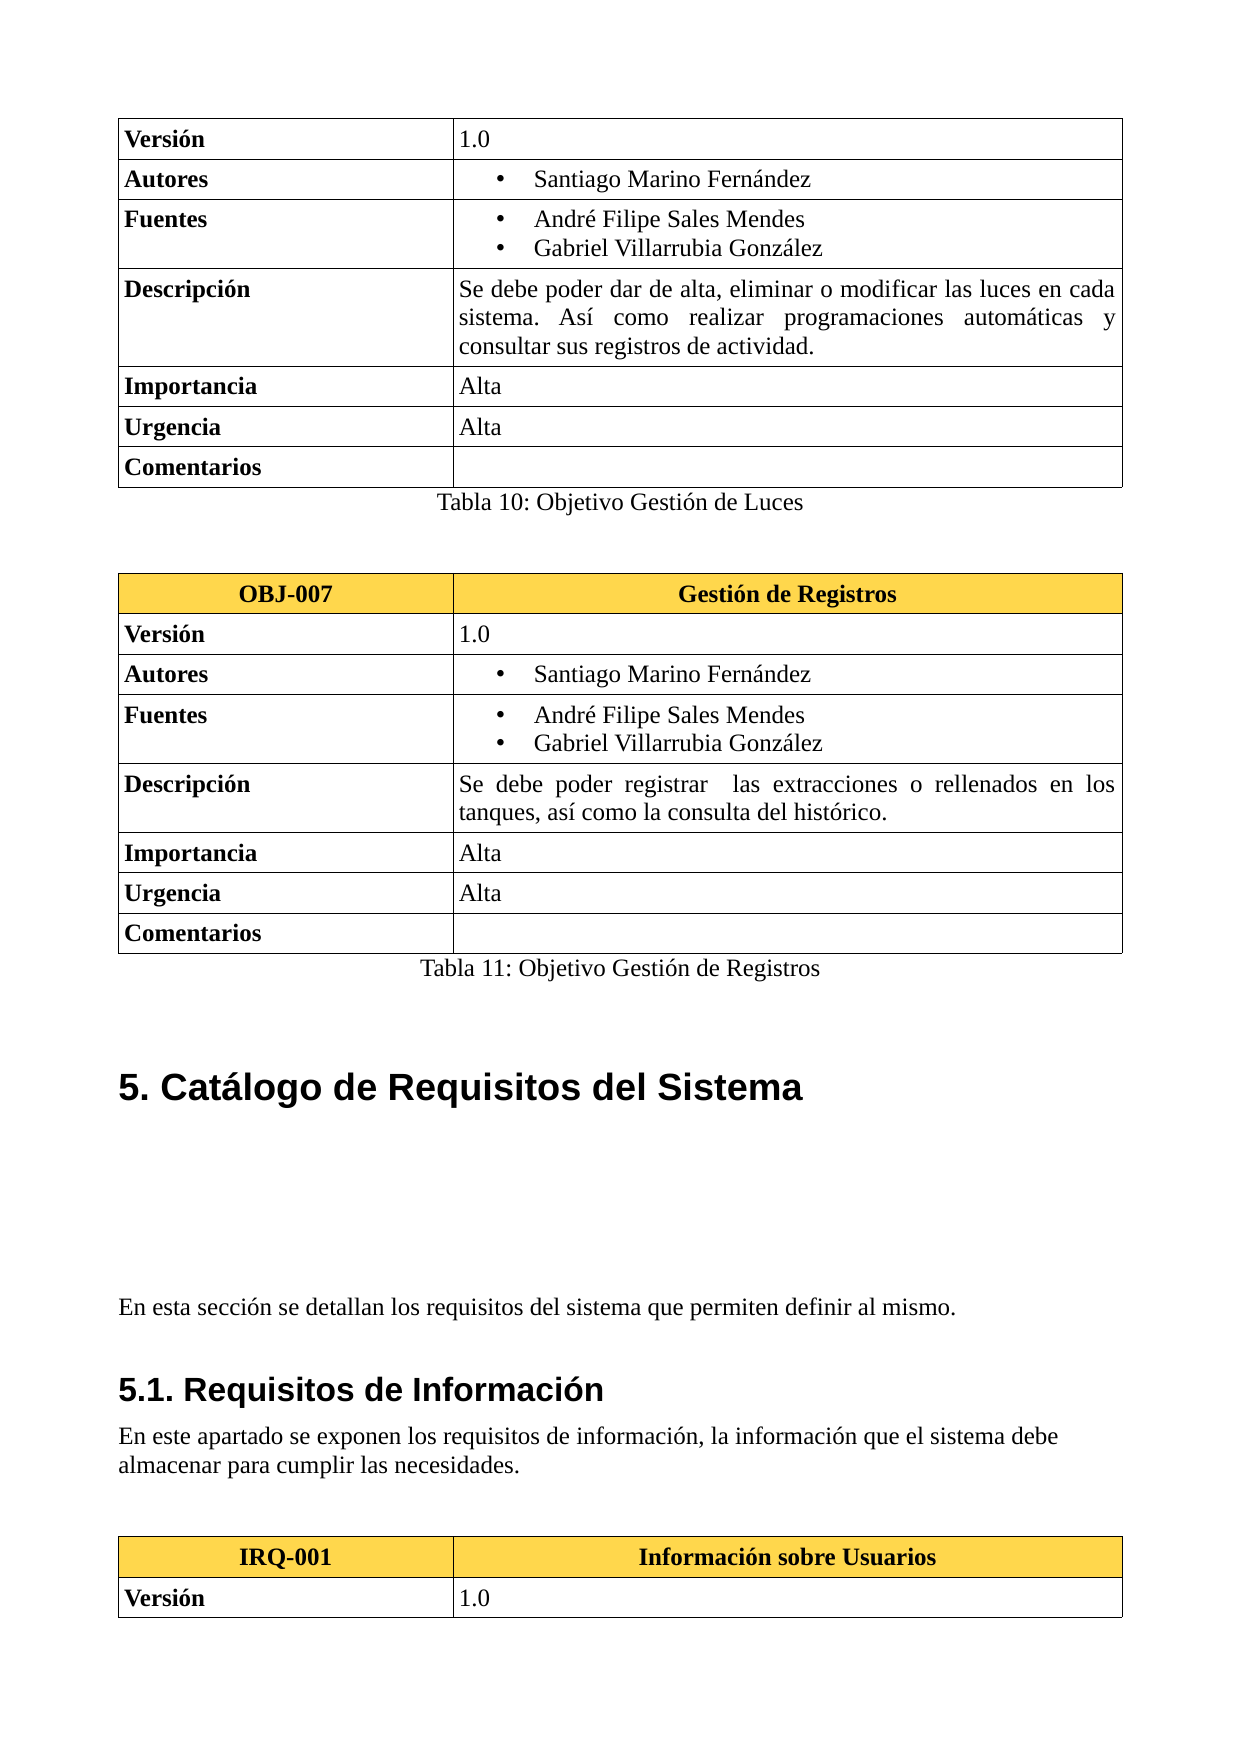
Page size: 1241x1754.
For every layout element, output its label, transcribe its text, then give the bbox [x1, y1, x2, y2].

table_cell 1.0 [454, 1578, 1122, 1617]
table_cell Alta [454, 873, 1122, 913]
table_header Gestión de Registros [454, 574, 1122, 613]
table_cell Comentarios [119, 447, 453, 487]
table_cell 1.0 [454, 614, 1122, 653]
table_cell Comentarios [119, 914, 453, 953]
table_cell André Filipe Sales Mendes Gabriel Villarrubia González [454, 695, 1122, 763]
text En esta sección se detallan los requisitos del sistema que permiten definir al mismo. [118, 1292, 1122, 1321]
table_cell Importancia [119, 833, 453, 872]
table_cell Urgencia [119, 873, 453, 913]
table_cell [454, 447, 1122, 487]
text Tabla 11: Objetivo Gestión de Registros [118, 954, 1122, 982]
table_cell Importancia [119, 367, 453, 406]
table_cell Se debe poder registrar las extracciones o rellenados en los tanques, así como la consulta del histórico. [454, 764, 1122, 832]
table_cell Alta [454, 407, 1122, 446]
table_cell Fuentes [119, 695, 453, 763]
table_cell Versión [119, 119, 453, 158]
table_cell Santiago Marino Fernández [454, 655, 1122, 694]
table_cell Fuentes [119, 200, 453, 268]
table_cell Santiago Marino Fernández [454, 160, 1122, 199]
table_cell Descripción [119, 269, 453, 366]
table_header Información sobre Usuarios [454, 1537, 1122, 1577]
text En este apartado se exponen los requisitos de información, la información que el sistema debe [118, 1421, 1122, 1450]
subtitle 5.1. Requisitos de Información [118, 1370, 1122, 1409]
table_cell [454, 914, 1122, 953]
subtitle 5. Catálogo de Requisitos del Sistema [118, 1064, 1122, 1108]
table_header IRQ-001 [119, 1537, 453, 1577]
table_cell Autores [119, 160, 453, 199]
text Tabla 10: Objetivo Gestión de Luces [118, 488, 1122, 515]
table_cell Autores [119, 655, 453, 694]
table_cell Alta [454, 367, 1122, 406]
table_cell André Filipe Sales Mendes Gabriel Villarrubia González [454, 200, 1122, 268]
table_cell 1.0 [454, 119, 1122, 158]
table_cell Urgencia [119, 407, 453, 446]
table_cell Se debe poder dar de alta, eliminar o modificar las luces en cada sistema. Así como realizar programaciones automáticas y consultar sus registros de actividad. [454, 269, 1122, 366]
table_cell Alta [454, 833, 1122, 872]
table_cell Versión [119, 1578, 453, 1617]
table_cell Descripción [119, 764, 453, 832]
text almacenar para cumplir las necesidades. [118, 1450, 1122, 1479]
table_cell Versión [119, 614, 453, 653]
table_header OBJ-007 [119, 574, 453, 613]
